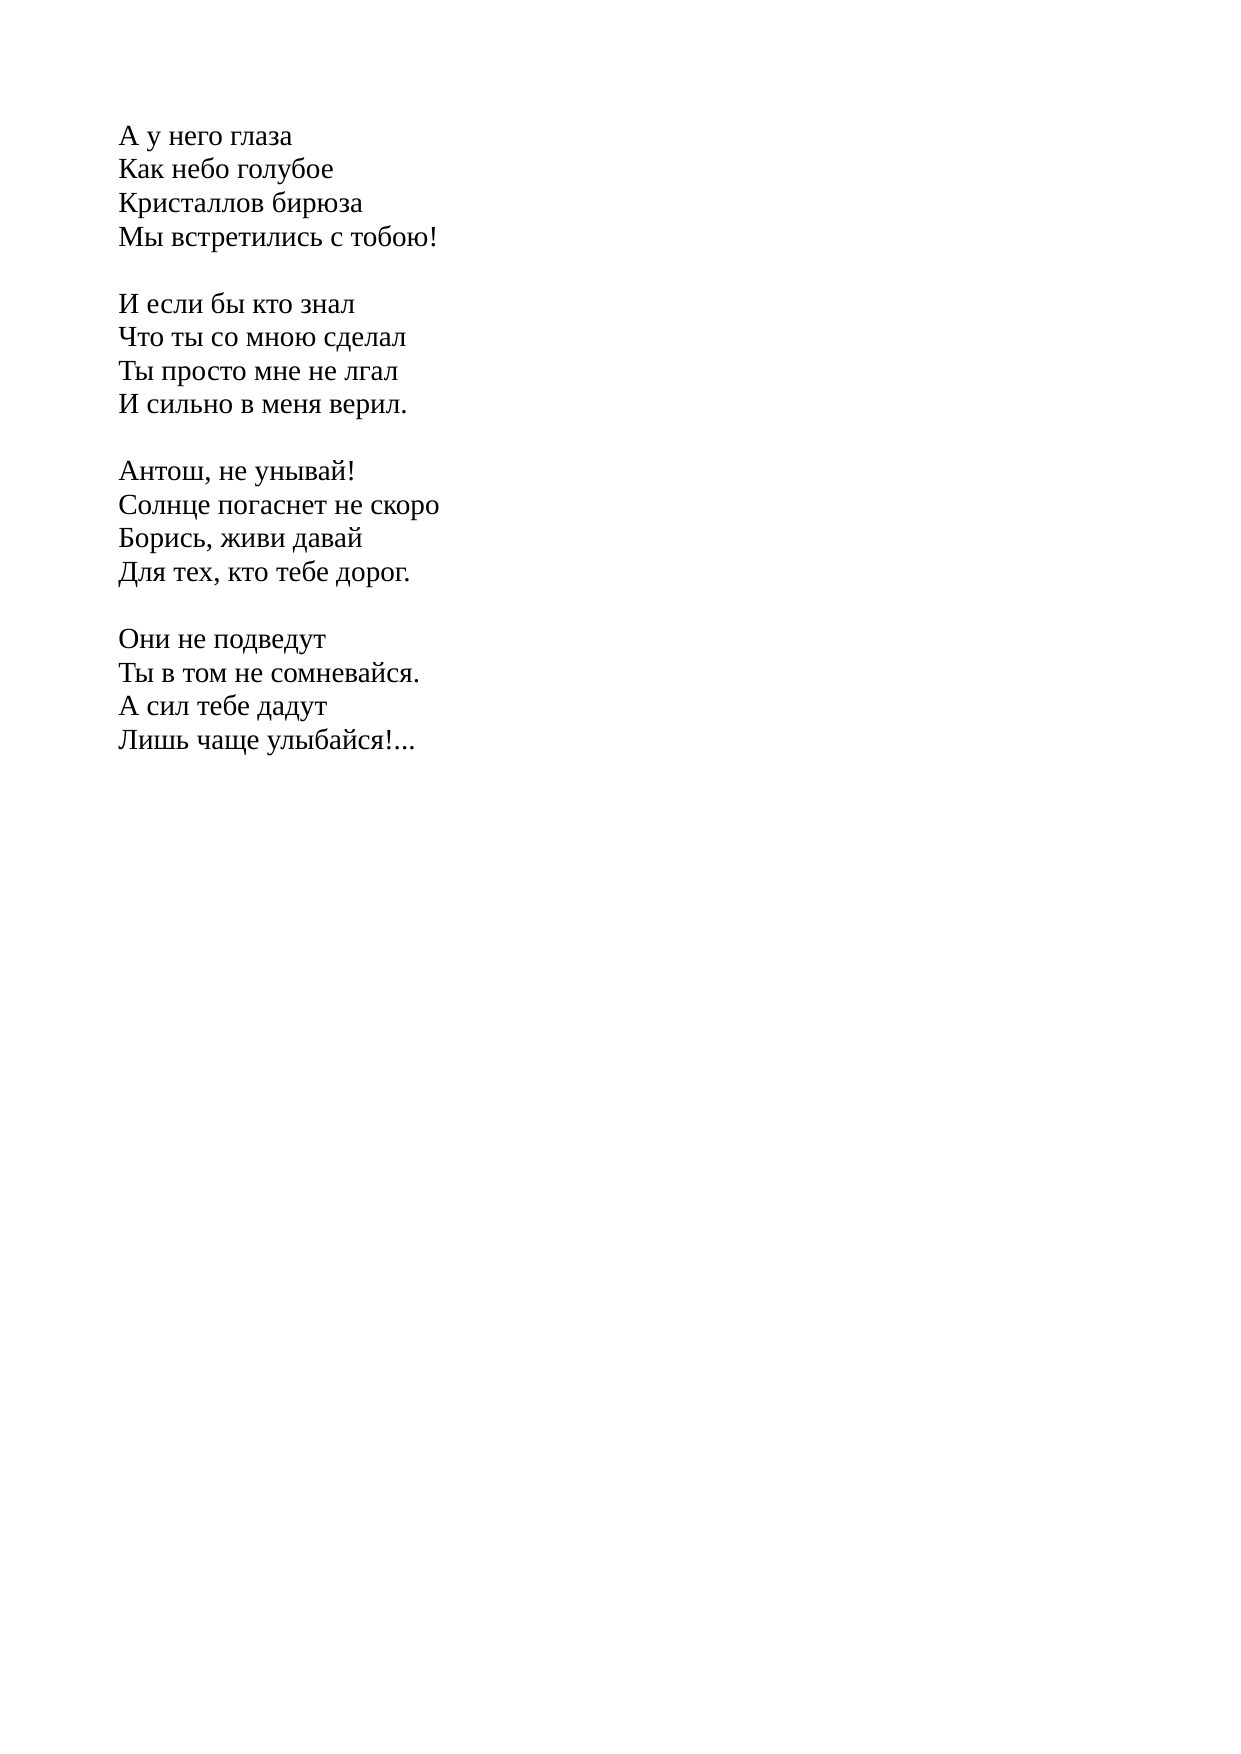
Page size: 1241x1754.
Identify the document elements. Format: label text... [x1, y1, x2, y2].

text Ты просто мне не лгал И сильно в меня верил. Антош, не унывай! Солнце погаснет не скоро Борись, живи давай Для тех, кто тебе дорог. Они не подведут Ты в том не сомневайся. [118, 353, 1122, 688]
text Лишь чаще улыбайся!... [118, 722, 1122, 755]
text Мы встретились с тобою! И если бы кто знал [118, 219, 1122, 319]
text Как небо голубое [118, 152, 1122, 185]
text Что ты со мною сделал [118, 319, 1122, 353]
text Кристаллов бирюза [118, 185, 1122, 219]
text А у него глаза [118, 118, 1122, 152]
text А сил тебе дадут [118, 688, 1122, 722]
